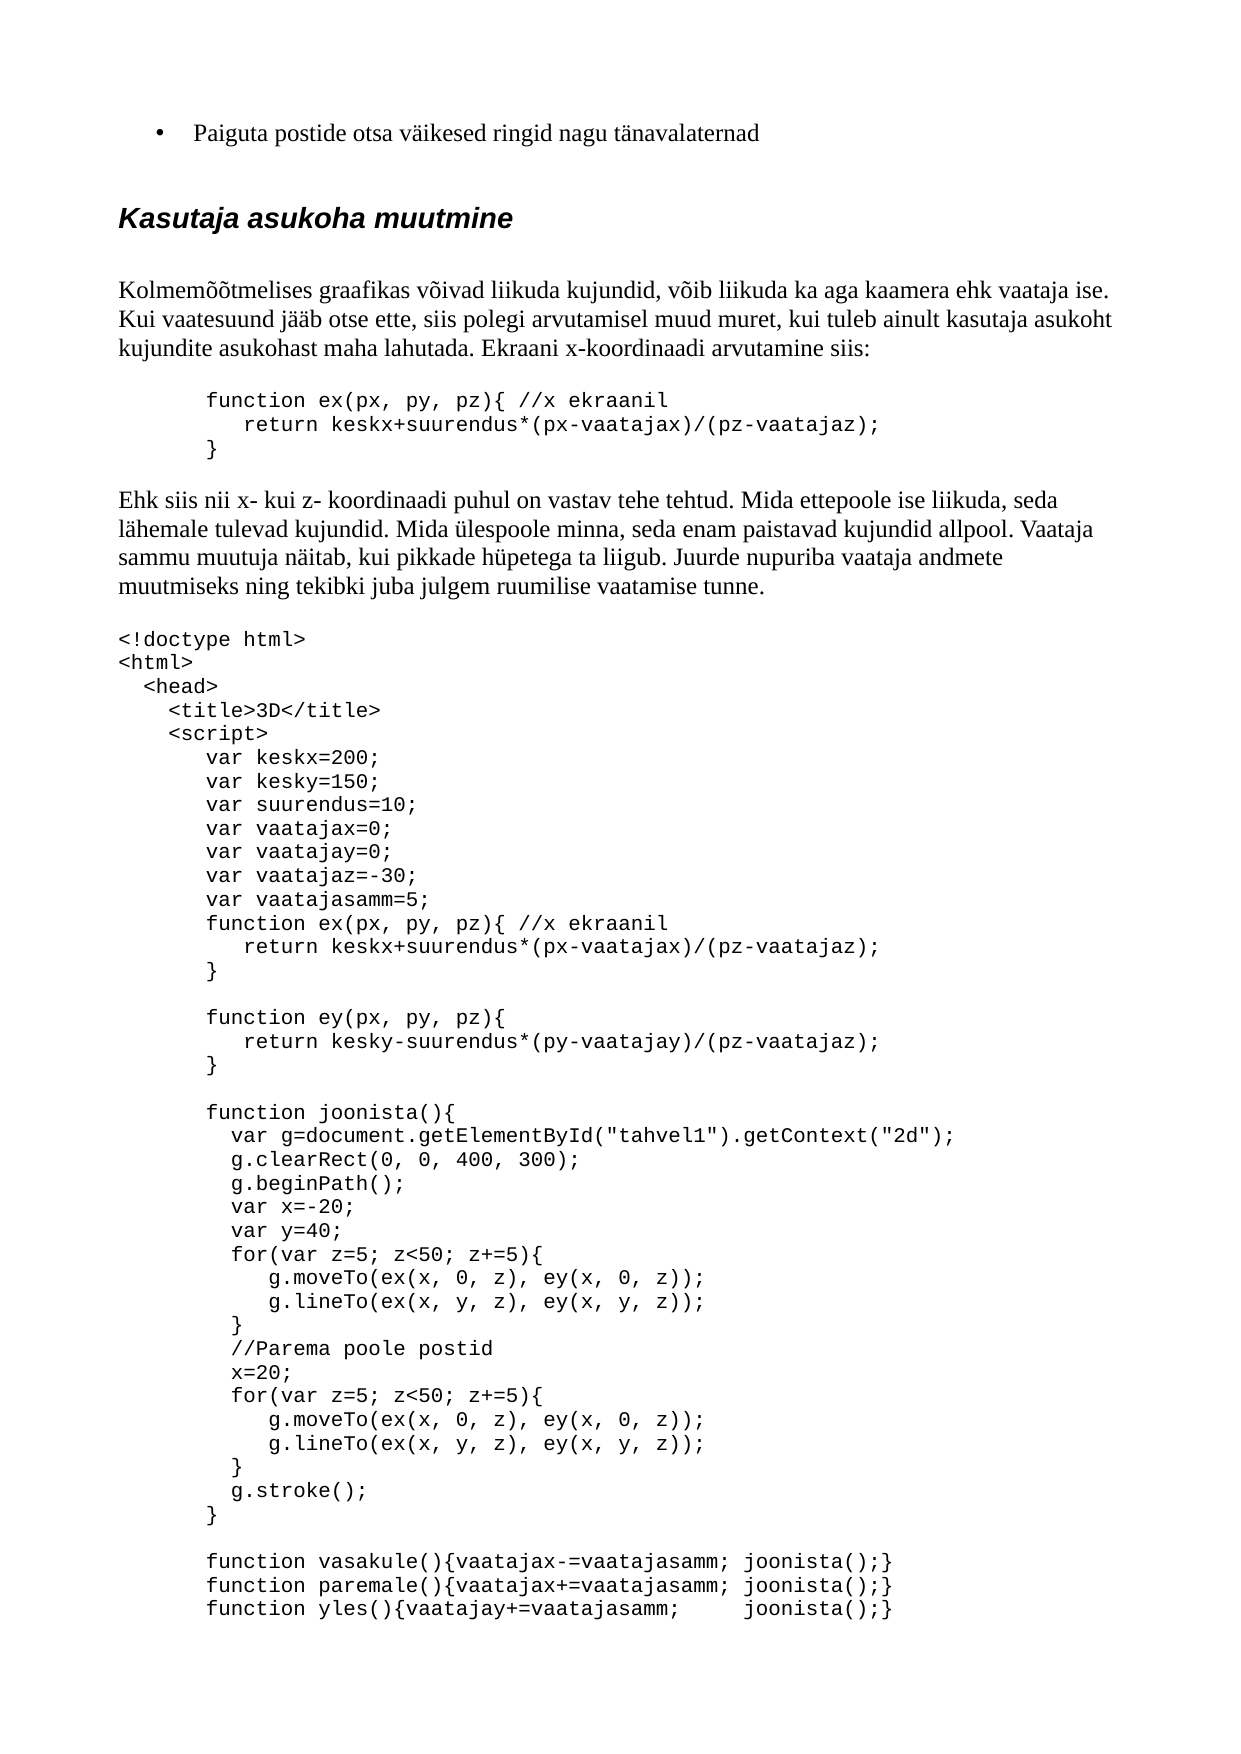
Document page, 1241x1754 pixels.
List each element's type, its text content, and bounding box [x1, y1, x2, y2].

text } [118, 1456, 1122, 1480]
list Paiguta postide otsa väikesed ringid nagu tänavalaternad [156, 118, 1122, 147]
text return keskx+suurendus*(px-vaatajax)/(pz-vaatajaz); [118, 936, 1122, 960]
text return kesky-suurendus*(py-vaatajay)/(pz-vaatajaz); [118, 1031, 1122, 1054]
text function ex(px, py, pz){ //x ekraanil [118, 390, 1122, 414]
text var x=-20; [118, 1196, 1122, 1220]
text var keskx=200; [118, 747, 1122, 771]
text var vaatajax=0; [118, 818, 1122, 842]
text <head> [118, 676, 1122, 700]
text var vaatajasamm=5; [118, 889, 1122, 912]
text Kolmemõõtmelises graafikas võivad liikuda kujundid, võib liikuda ka aga kaamera ehk vaataja ise. Kui vaatesuund jääb otse ette, siis polegi arvutamisel muud muret, kui tuleb ainult kasutaja asukoht kujundite asukohast maha lahutada. Ekraani x-koordinaadi arvutamine siis: [118, 275, 1122, 362]
text var g=document.getElementById("tahvel1").getContext("2d"); [118, 1125, 1122, 1149]
text g.beginPath(); [118, 1173, 1122, 1196]
text function joonista(){ [118, 1102, 1122, 1125]
text <script> [118, 723, 1122, 747]
text <!doctype html> [118, 629, 1122, 652]
text g.lineTo(ex(x, y, z), ey(x, y, z)); [118, 1291, 1122, 1314]
text g.stroke(); [118, 1480, 1122, 1504]
text var suurendus=10; [118, 794, 1122, 818]
text var y=40; [118, 1220, 1122, 1243]
text function ex(px, py, pz){ //x ekraanil [118, 912, 1122, 936]
text return keskx+suurendus*(px-vaatajax)/(pz-vaatajaz); [118, 414, 1122, 438]
text } [118, 438, 1122, 461]
text } [118, 960, 1122, 983]
text function paremale(){vaatajax+=vaatajasamm; joonista();} [118, 1574, 1122, 1598]
text g.moveTo(ex(x, 0, z), ey(x, 0, z)); [118, 1267, 1122, 1291]
text <title>3D</title> [118, 700, 1122, 723]
text for(var z=5; z<50; z+=5){ [118, 1243, 1122, 1267]
text for(var z=5; z<50; z+=5){ [118, 1385, 1122, 1409]
text function yles(){vaatajay+=vaatajasamm; joonista();} [118, 1598, 1122, 1622]
text <html> [118, 652, 1122, 676]
text function vasakule(){vaatajax-=vaatajasamm; joonista();} [118, 1551, 1122, 1574]
text } [118, 1314, 1122, 1338]
subtitle Kasutaja asukoha muutmine [118, 201, 1122, 234]
text } [118, 1504, 1122, 1527]
text x=20; [118, 1362, 1122, 1385]
text } [118, 1054, 1122, 1078]
text g.moveTo(ex(x, 0, z), ey(x, 0, z)); [118, 1409, 1122, 1433]
text var vaatajay=0; [118, 842, 1122, 865]
text g.lineTo(ex(x, y, z), ey(x, y, z)); [118, 1433, 1122, 1456]
text var vaatajaz=-30; [118, 865, 1122, 889]
text function ey(px, py, pz){ [118, 1007, 1122, 1031]
text Ehk siis nii x- kui z- koordinaadi puhul on vastav tehe tehtud. Mida ettepoole ise liikuda, seda lähemale tulevad kujundid. Mida ülespoole minna, seda enam paistavad kujundid allpool. Vaataja sammu muutuja näitab, kui pikkade hüpetega ta liigub. Juurde nupuriba vaataja andmete muutmiseks ning tekibki juba julgem ruumilise vaatamise tunne. [118, 485, 1122, 600]
text g.clearRect(0, 0, 400, 300); [118, 1149, 1122, 1173]
text var kesky=150; [118, 771, 1122, 794]
text //Parema poole postid [118, 1338, 1122, 1362]
